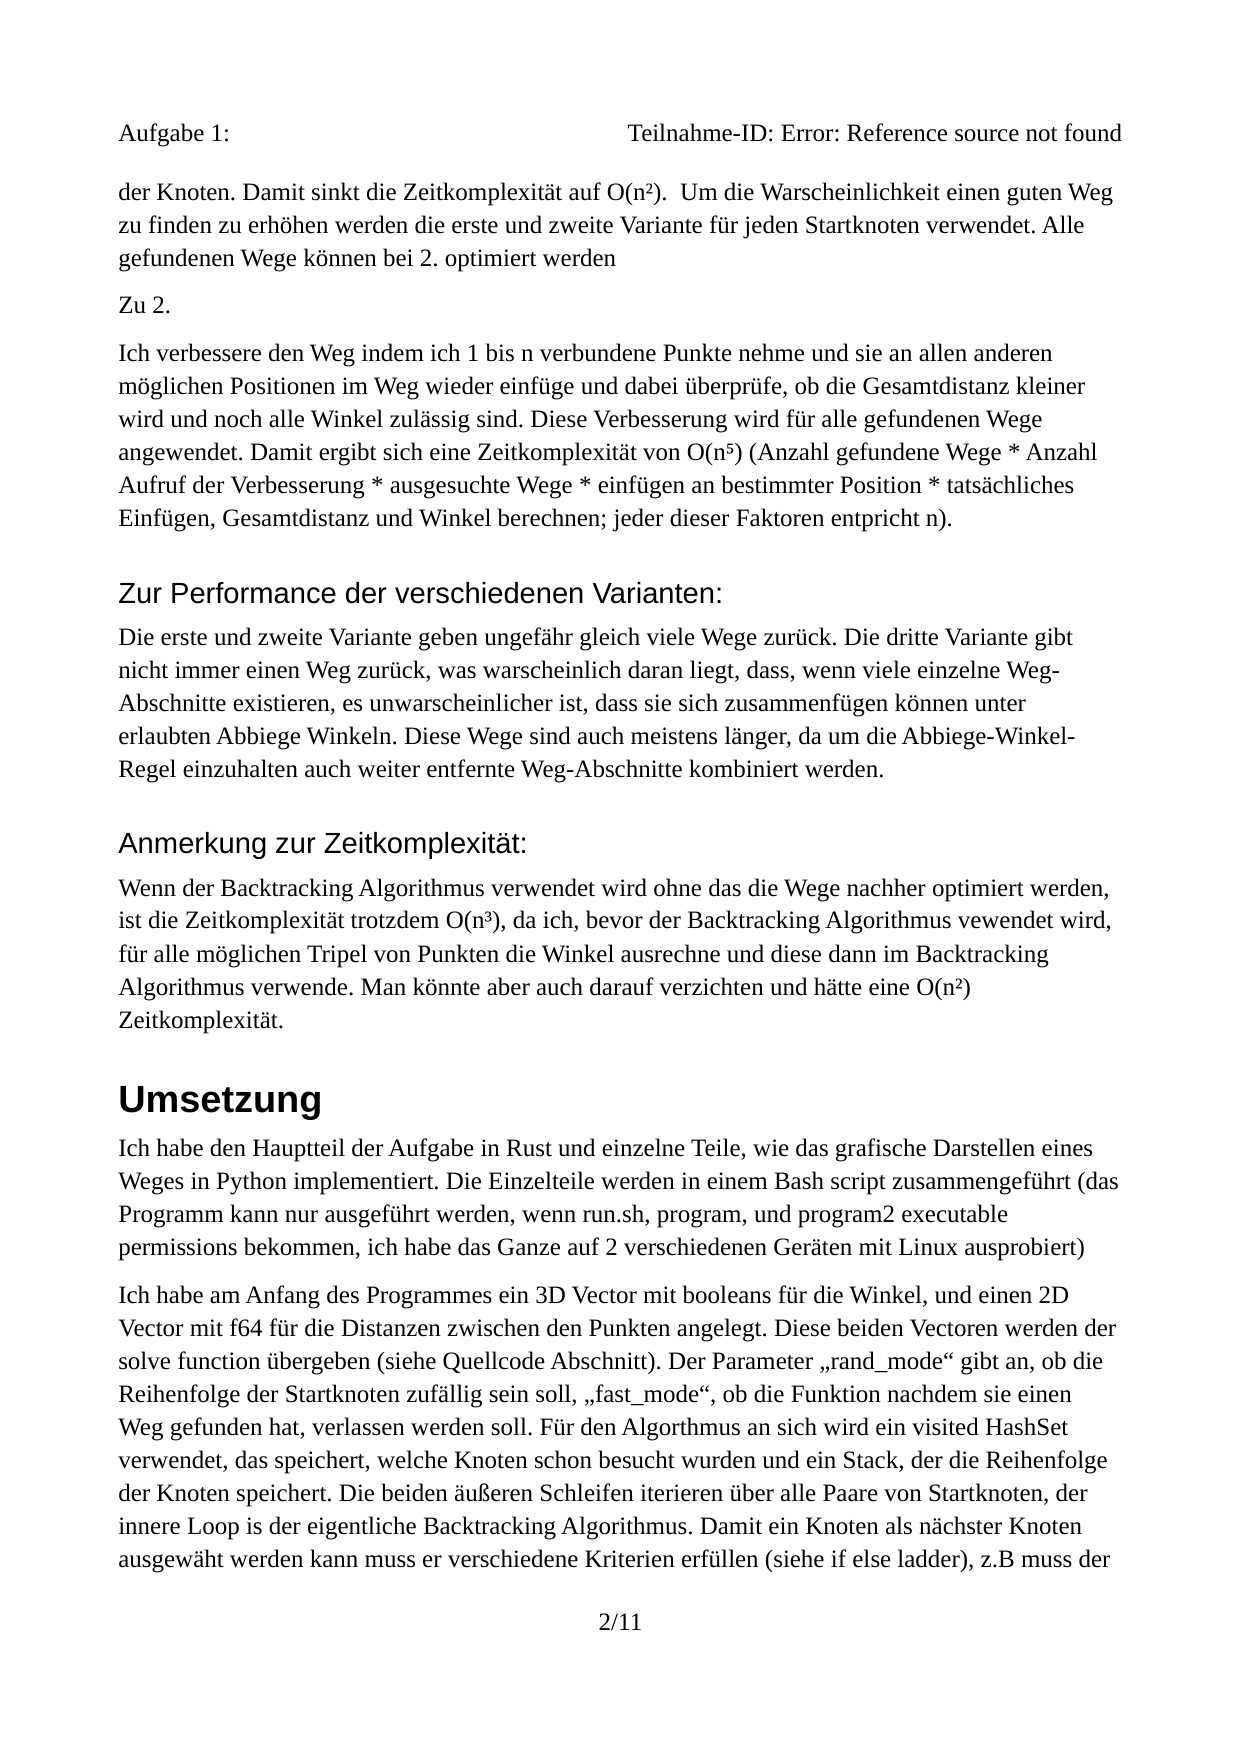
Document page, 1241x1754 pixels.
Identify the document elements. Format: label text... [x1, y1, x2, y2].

text Ich habe am Anfang des Programmes ein 3D Vector mit booleans für die Winkel, und einen 2D Vector mit f64 für die Distanzen zwischen den Punkten angelegt. Diese beiden Vectoren werden der solve function übergeben (siehe Quellcode Abschnitt). Der Parameter „rand_mode“ gibt an, ob die Reihenfolge der Startknoten zufällig sein soll, „fast_mode“, ob die Funktion nachdem sie einen Weg gefunden hat, verlassen werden soll. Für den Algorthmus an sich wird ein visited HashSet verwendet, das speichert, welche Knoten schon besucht wurden und ein Stack, der die Reihenfolge der Knoten speichert. Die beiden äußeren Schleifen iterieren über alle Paare von Startknoten, der innere Loop is der eigentliche Backtracking Algorithmus. Damit ein Knoten als nächster Knoten ausgewäht werden kann muss er verschiedene Kriterien erfüllen (siehe if else ladder), z.B muss der [118, 1280, 1122, 1573]
text Die erste und zweite Variante geben ungefähr gleich viele Wege zurück. Die dritte Variante gibt nicht immer einen Weg zurück, was warscheinlich daran liegt, dass, wenn viele einzelne Weg-Abschnitte existieren, es unwarscheinlicher ist, dass sie sich zusammenfügen können unter erlaubten Abbiege Winkeln. Diese Wege sind auch meistens länger, da um die Abbiege-Winkel-Regel einzuhalten auch weiter entfernte Weg-Abschnitte kombiniert werden. [118, 622, 1122, 783]
subtitle Anmerkung zur Zeitkomplexität: [118, 827, 1122, 860]
text der Knoten. Damit sinkt die Zeitkomplexität auf O(n²). Um die Warscheinlichkeit einen guten Weg zu finden zu erhöhen werden die erste und zweite Variante für jeden Startknoten verwendet. Alle gefundenen Wege können bei 2. optimiert werden [118, 177, 1122, 272]
text Ich habe den Hauptteil der Aufgabe in Rust und einzelne Teile, wie das grafische Darstellen eines Weges in Python implementiert. Die Einzelteile werden in einem Bash script zusammengeführt (das Programm kann nur ausgeführt werden, wenn run.sh, program, und program2 executable permissions bekommen, ich habe das Ganze auf 2 verschiedenen Geräten mit Linux ausprobiert) [118, 1133, 1122, 1261]
subtitle Zur Performance der verschiedenen Varianten: [118, 576, 1122, 609]
text Ich verbessere den Weg indem ich 1 bis n verbundene Punkte nehme und sie an allen anderen möglichen Positionen im Weg wieder einfüge und dabei überprüfe, ob die Gesamtdistanz kleiner wird und noch alle Winkel zulässig sind. Diese Verbesserung wird für alle gefundenen Wege angewendet. Damit ergibt sich eine Zeitkomplexität von O(n⁵) (Anzahl gefundene Wege * Anzahl Aufruf der Verbesserung * ausgesuchte Wege * einfügen an bestimmter Position * tatsächliches Einfügen, Gesamtdistanz und Winkel berechnen; jeder dieser Faktoren entpricht n). [118, 338, 1122, 532]
text Zu 2. [118, 291, 1122, 319]
subtitle Umsetzung [118, 1077, 1122, 1121]
text Wenn der Backtracking Algorithmus verwendet wird ohne das die Wege nachher optimiert werden, ist die Zeitkomplexität trotzdem O(n³), da ich, bevor der Backtracking Algorithmus vewendet wird, für alle möglichen Tripel von Punkten die Winkel ausrechne und diese dann im Backtracking Algorithmus verwende. Man könnte aber auch darauf verzichten und hätte eine O(n²) Zeitkomplexität. [118, 873, 1122, 1033]
